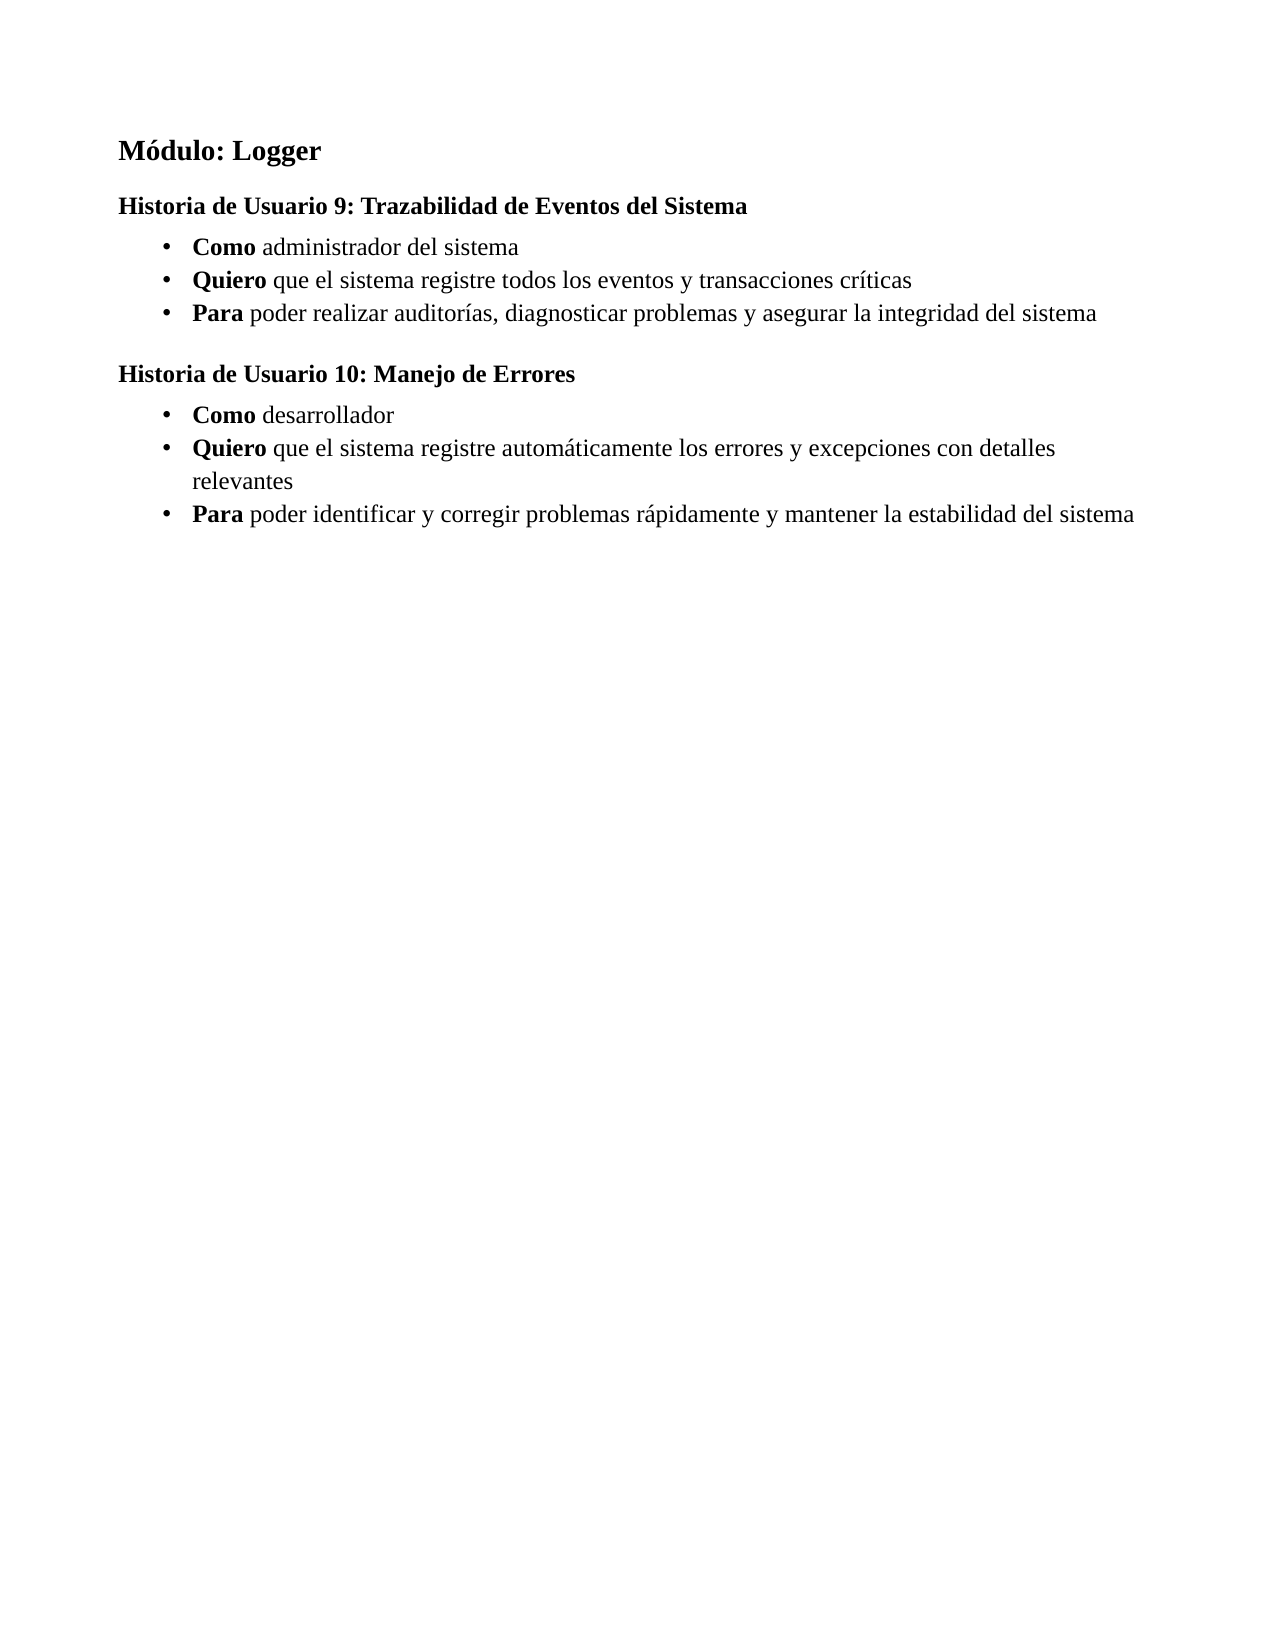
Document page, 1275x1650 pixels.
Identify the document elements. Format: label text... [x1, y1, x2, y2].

subtitle Historia de Usuario 9: Trazabilidad de Eventos del Sistema [118, 191, 1157, 220]
subtitle Historia de Usuario 10: Manejo de Errores [118, 359, 1157, 387]
subtitle Módulo: Logger [118, 133, 1157, 166]
list Para poder realizar auditorías, diagnosticar problemas y asegurar la integridad del sistema [162, 298, 1157, 327]
list Quiero que el sistema registre todos los eventos y transacciones críticas [162, 266, 1157, 294]
list Para poder identificar y corregir problemas rápidamente y mantener la estabilidad del sistema [162, 499, 1157, 528]
list Quiero que el sistema registre automáticamente los errores y excepciones con detalles relevantes [162, 433, 1157, 495]
list Como administrador del sistema [162, 232, 1157, 261]
list Como desarrollador [162, 400, 1157, 429]
